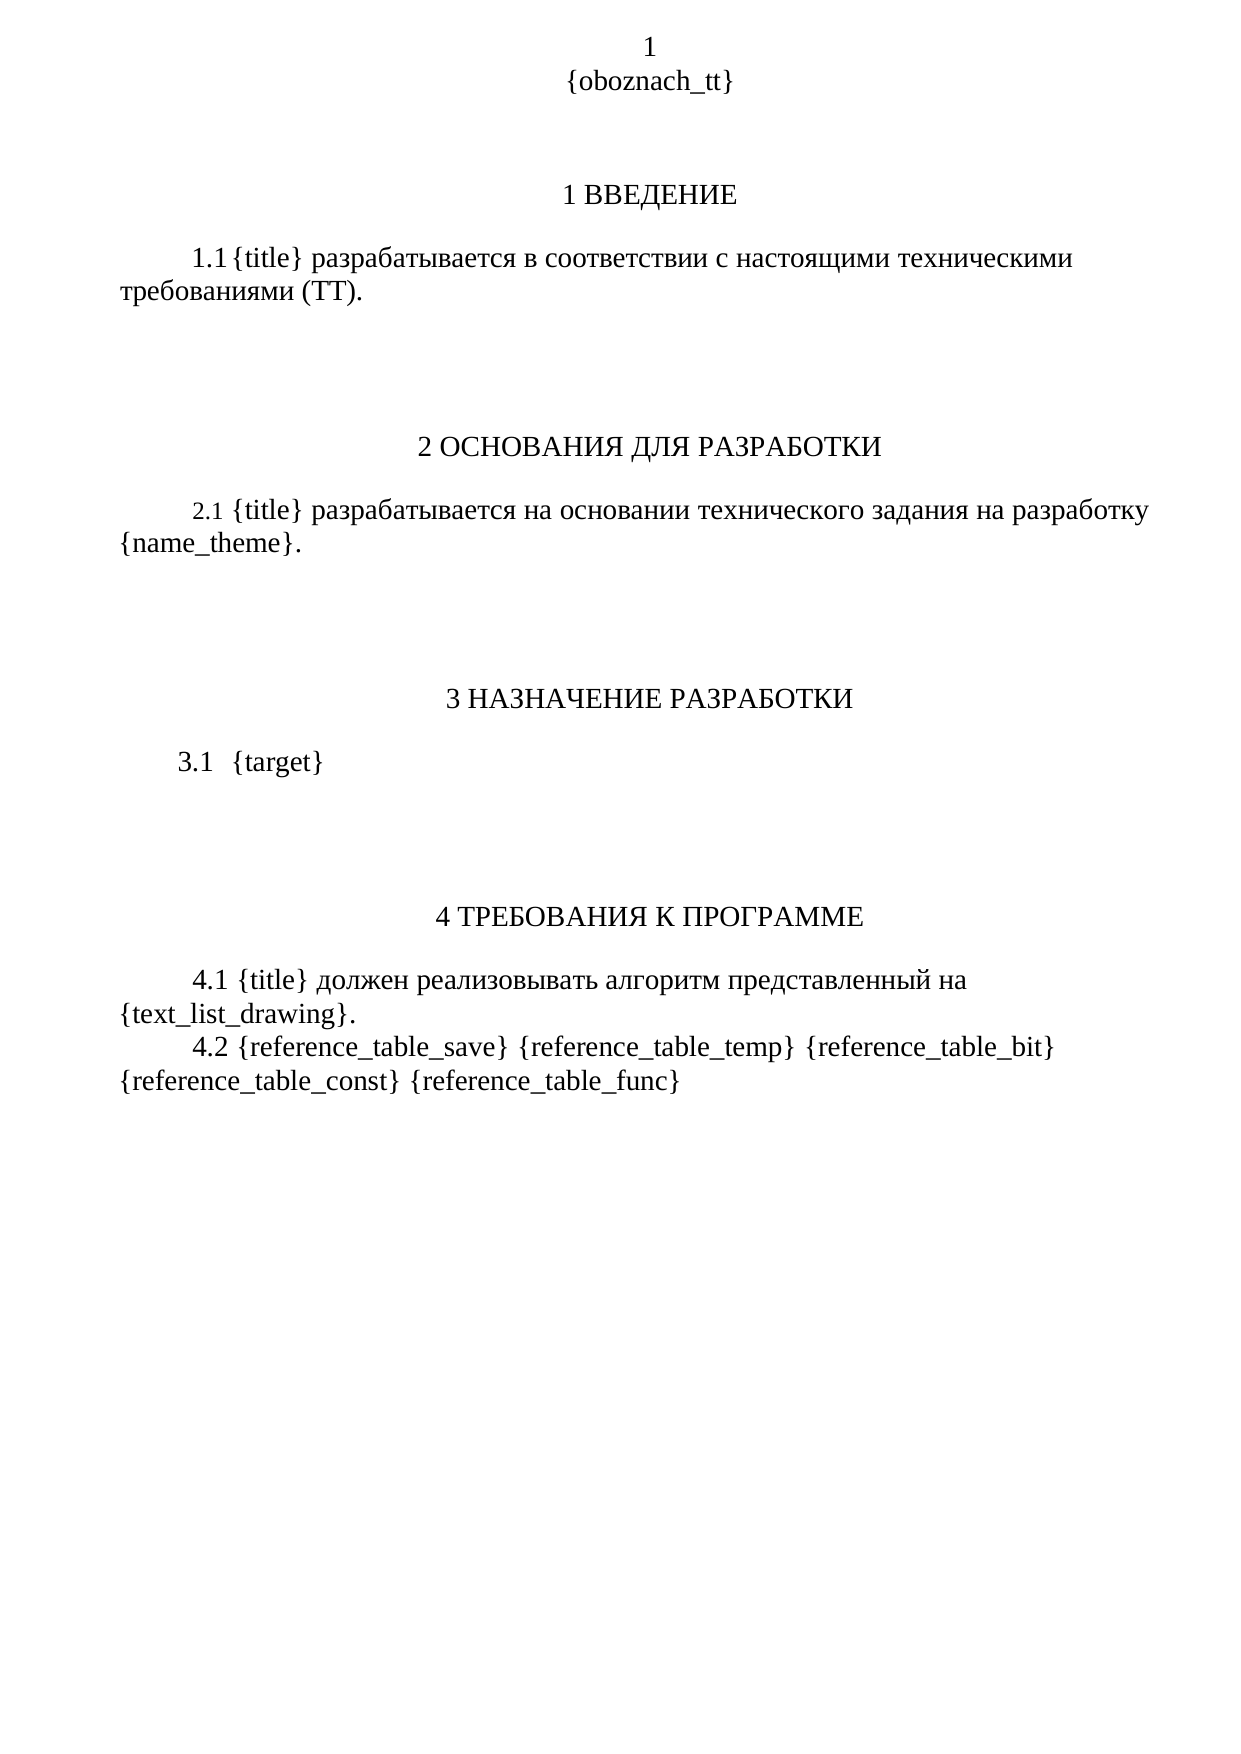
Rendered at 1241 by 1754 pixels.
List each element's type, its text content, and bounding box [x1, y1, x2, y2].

subtitle 3 НАЗНАЧЕНИЕ РАЗРАБОТКИ [118, 681, 1181, 715]
list {title} разрабатывается в соответствии с настоящими техническими требованиями (ТТ). [120, 240, 1181, 307]
subtitle 4 ТРЕБОВАНИЯ К ПРОГРАММЕ [118, 900, 1181, 933]
list {target} [118, 744, 1181, 778]
text 4.1 {title} должен реализовывать алгоритм представленный на {text_list_drawing}. [118, 963, 1181, 1030]
subtitle 1 ВВЕДЕНИЕ [118, 177, 1181, 211]
subtitle 2 ОСНОВАНИЯ ДЛЯ РАЗРАБОТКИ [118, 429, 1181, 463]
list {title} разрабатывается на основании технического задания на разработку {name_theme}. [118, 492, 1181, 559]
text 4.2 {reference_table_save} {reference_table_temp} {reference_table_bit} {reference_table_const} {reference_table_func} [118, 1030, 1181, 1097]
